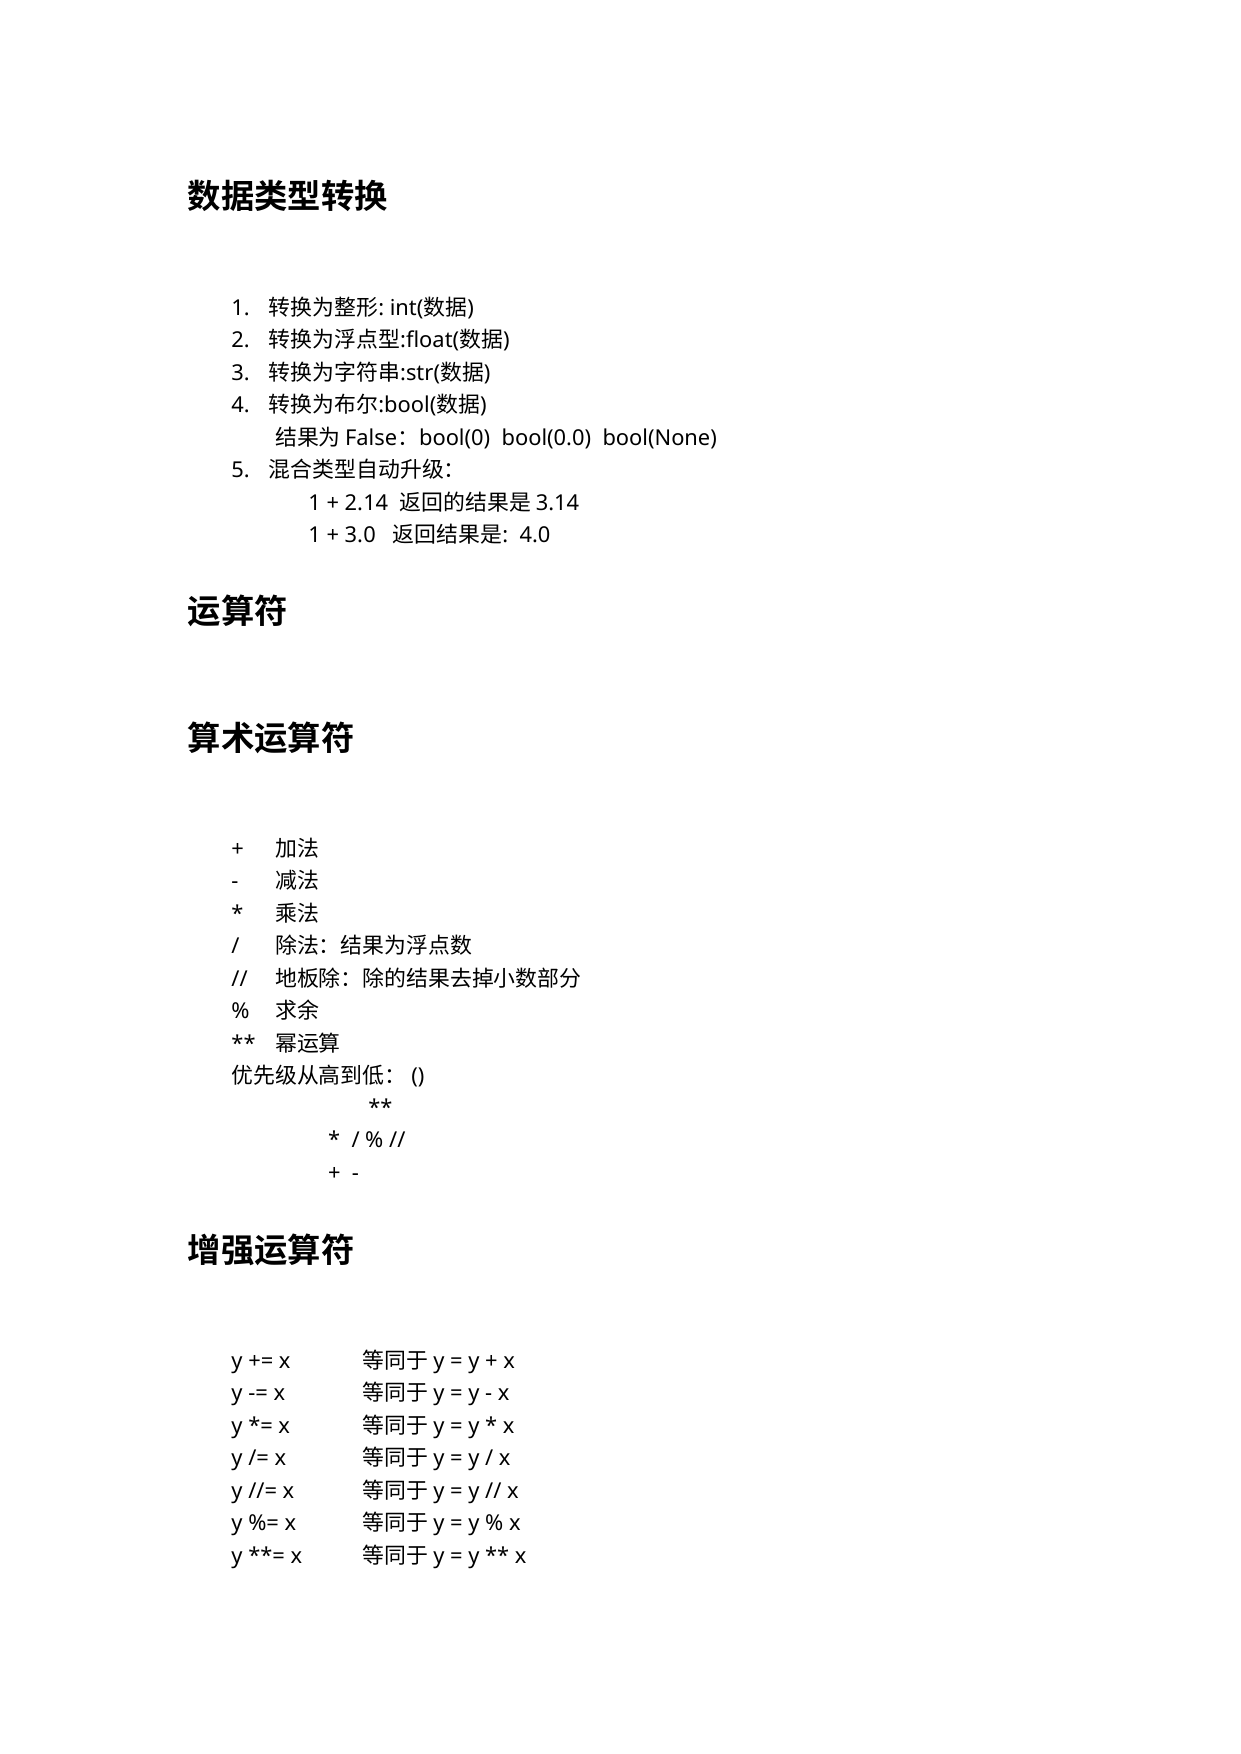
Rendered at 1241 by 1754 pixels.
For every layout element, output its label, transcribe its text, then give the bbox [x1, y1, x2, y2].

text 1 + 3.0 返回结果是: 4.0 [297, 517, 1053, 549]
text * 乘法 [187, 896, 1053, 928]
text ** 幂运算 [231, 1026, 1053, 1058]
text // 地板除：除的结果去掉小数部分 [231, 961, 1053, 993]
text - 减法 [187, 863, 1053, 896]
text 结果为False：bool(0) bool(0.0) bool(None) [187, 419, 1053, 452]
list 混合类型自动升级： [231, 452, 1053, 484]
subtitle 算术运算符 [187, 703, 1053, 768]
subtitle 数据类型转换 [187, 162, 1053, 227]
text 1 + 2.14 返回的结果是 3.14 [297, 484, 1053, 517]
list 转换为布尔:bool(数据) [231, 387, 1053, 419]
text y *= x 等同于 y = y * x [187, 1407, 1053, 1440]
subtitle 运算符 [187, 576, 1053, 641]
text / 除法：结果为浮点数 [187, 928, 1053, 961]
text y -= x 等同于 y = y - x [187, 1375, 1053, 1407]
subtitle 增强运算符 [187, 1215, 1053, 1280]
text % 求余 [231, 993, 1053, 1026]
text + 加法 [187, 831, 1053, 863]
list 转换为整形: int(数据) [231, 289, 1053, 322]
text ** [187, 1091, 1053, 1123]
text y /= x 等同于 y = y / x [187, 1440, 1053, 1472]
text y += x 等同于 y = y + x [187, 1342, 1053, 1375]
list 转换为字符串:str(数据) [231, 354, 1053, 387]
text y **= x 等同于 y = y ** x [187, 1537, 1053, 1570]
text + - [187, 1156, 1053, 1188]
text y %= x 等同于 y = y % x [187, 1505, 1053, 1537]
text * / % // [187, 1123, 1053, 1156]
text y //= x 等同于 y = y // x [187, 1472, 1053, 1505]
list 转换为浮点型:float(数据) [231, 322, 1053, 354]
text 优先级从高到低： () [187, 1058, 1053, 1091]
